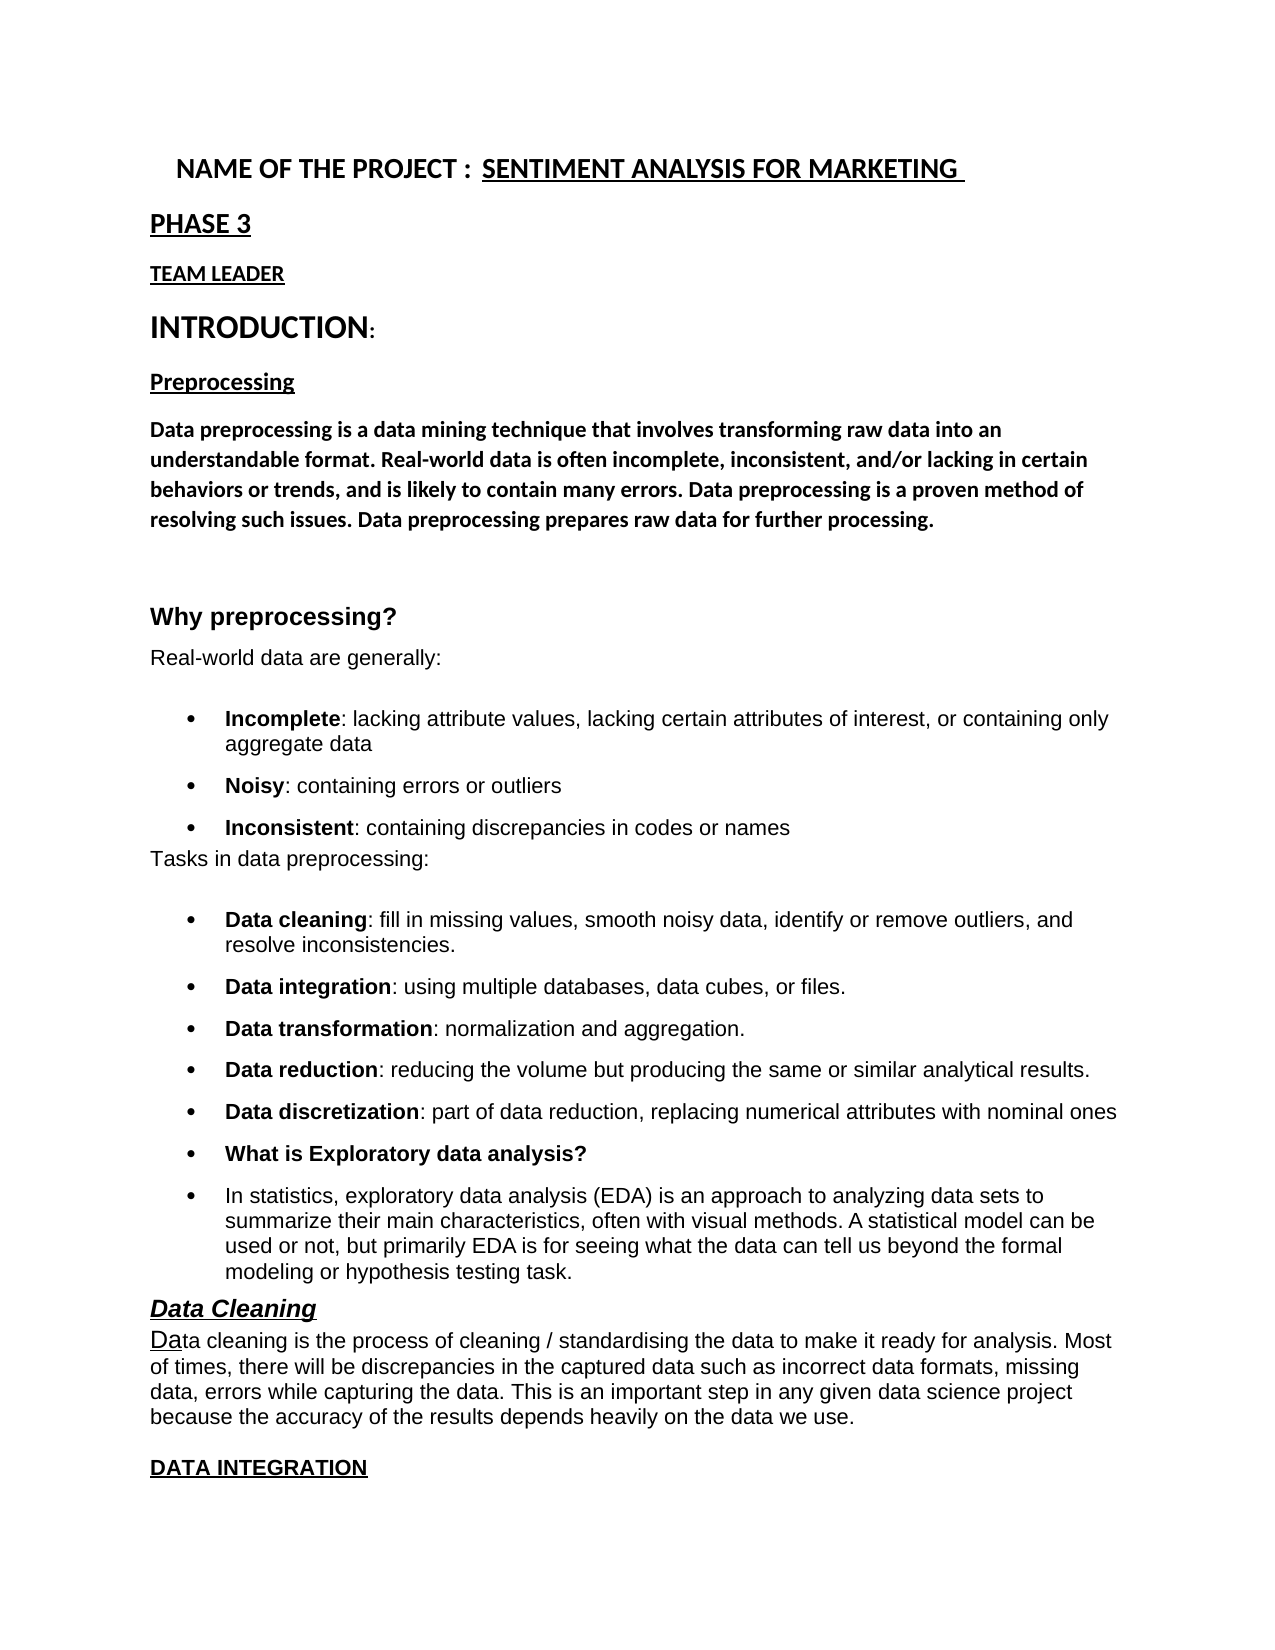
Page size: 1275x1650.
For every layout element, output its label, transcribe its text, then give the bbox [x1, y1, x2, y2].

list Data cleaning: fill in missing values, smooth noisy data, identify or remove outliers, and resolve inconsistencies. [187, 907, 1125, 957]
text PHASE 3 [150, 205, 1125, 240]
text DATA INTEGRATION [150, 1454, 1125, 1479]
subtitle Why preprocessing? [150, 602, 1125, 630]
text TEAM LEADER [150, 259, 1125, 287]
list Data reduction: reducing the volume but producing the same or similar analytical results. [187, 1057, 1125, 1083]
text Data preprocessing is a data mining technique that involves transforming raw data into an understandable format. Real-world data is often incomplete, inconsistent, and/or lacking in certain behaviors or trends, and is likely to contain many errors. Data preprocessing is a proven method of resolving such issues. Data preprocessing prepares raw data for further processing. [150, 415, 1125, 533]
subtitle Data Cleaning [150, 1294, 1125, 1323]
text Real-world data are generally: [150, 645, 1125, 670]
text INTRODUCTION: [150, 306, 1125, 347]
text Data cleaning is the process of cleaning / standardising the data to make it ready for analysis. Most of times, there will be discrepancies in the captured data such as incorrect data formats, missing data, errors while capturing the data. This is an important step in any given data science project because the accuracy of the results depends heavily on the data we use. [150, 1325, 1125, 1429]
list Data transformation: normalization and aggregation. [187, 1016, 1125, 1041]
text Tasks in data preprocessing: [150, 846, 1125, 871]
list Data integration: using multiple databases, data cubes, or files. [187, 974, 1125, 999]
list Data discretization: part of data reduction, replacing numerical attributes with nominal ones [187, 1099, 1125, 1124]
list Inconsistent: containing discrepancies in codes or names [187, 814, 1125, 840]
list In statistics, exploratory data analysis (EDA) is an approach to analyzing data sets to summarize their main characteristics, often with visual methods. A statistical model can be used or not, but primarily EDA is for seeing what the data can tell us beyond the formal modeling or hypothesis testing task. [187, 1183, 1125, 1284]
text NAME OF THE PROJECT : SENTIMENT ANALYSIS FOR MARKETING [150, 150, 1125, 186]
list Noisy: containing errors or outliers [187, 773, 1125, 798]
text Preprocessing [150, 366, 1125, 397]
list What is Exploratory data analysis? [187, 1141, 1125, 1166]
list Incomplete: lacking attribute values, lacking certain attributes of interest, or containing only aggregate data [187, 706, 1125, 756]
